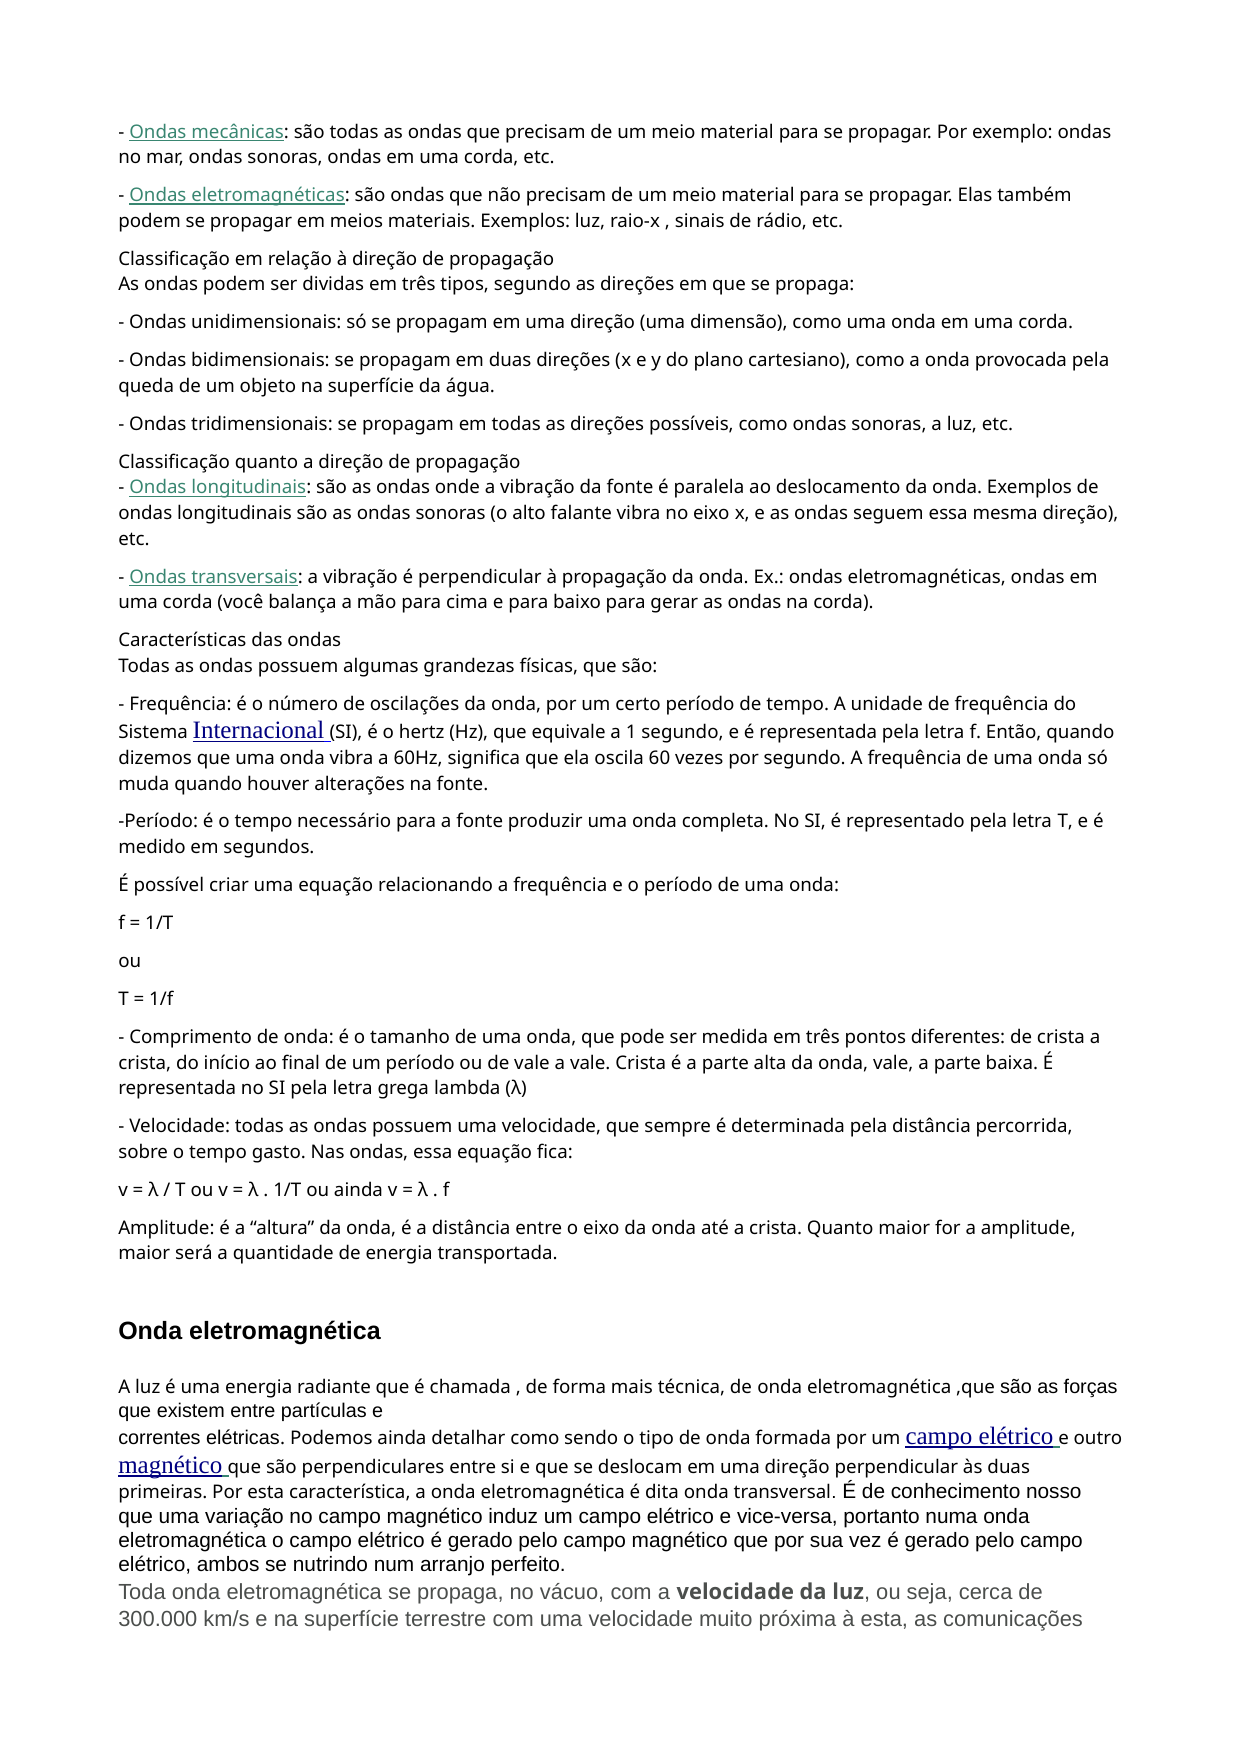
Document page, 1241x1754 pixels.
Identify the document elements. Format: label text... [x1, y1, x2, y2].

text - Frequência: é o número de oscilações da onda, por um certo período de tempo. A unidade de frequência do Sistema Internacional (SI), é o hertz (Hz), que equivale a 1 segundo, e é representada pela letra f. Então, quando dizemos que uma onda vibra a 60Hz, significa que ela oscila 60 vezes por segundo. A frequência de uma onda só muda quando houver alterações na fonte. [118, 690, 1122, 795]
text correntes elétricas. Podemos ainda detalhar como sendo o tipo de onda formada por um campo elétrico e outro magnético que são perpendiculares entre si e que se deslocam em uma direção perpendicular às duas primeiras. Por esta característica, a onda eletromagnética é dita onda transversal. É de conhecimento nosso que uma variação no campo magnético induz um campo elétrico e vice-versa, portanto numa onda eletromagnética o campo elétrico é gerado pelo campo magnético que por sua vez é gerado pelo campo elétrico, ambos se nutrindo num arranjo perfeito. [118, 1421, 1122, 1576]
text - Comprimento de onda: é o tamanho de uma onda, que pode ser medida em três pontos diferentes: de crista a crista, do início ao final de um período ou de vale a vale. Crista é a parte alta da onda, vale, a parte baixa. É representada no SI pela letra grega lambda (λ) [118, 1023, 1122, 1100]
text f = 1/T [118, 909, 1122, 935]
text - Ondas bidimensionais: se propagam em duas direções (x e y do plano cartesiano), como a onda provocada pela queda de um objeto na superfície da água. [118, 347, 1122, 398]
text Classificação quanto a direção de propagação - Ondas longitudinais: são as ondas onde a vibração da fonte é paralela ao deslocamento da onda. Exemplos de ondas longitudinais são as ondas sonoras (o alto falante vibra no eixo x, e as ondas seguem essa mesma direção), etc. [118, 448, 1122, 550]
text - Velocidade: todas as ondas possuem uma velocidade, que sempre é determinada pela distância percorrida, sobre o tempo gasto. Nas ondas, essa equação fica: [118, 1112, 1122, 1163]
text - Ondas eletromagnéticas: são ondas que não precisam de um meio material para se propagar. Elas também podem se propagar em meios materiais. Exemplos: luz, raio-x , sinais de rádio, etc. [118, 182, 1122, 233]
text - Ondas tridimensionais: se propagam em todas as direções possíveis, como ondas sonoras, a luz, etc. [118, 410, 1122, 436]
text A luz é uma energia radiante que é chamada , de forma mais técnica, de onda eletromagnética ,que são as forças que existem entre partículas e [118, 1373, 1122, 1421]
text Toda onda eletromagnética se propaga, no vácuo, com a velocidade da luz, ou seja, cerca de 300.000 km/s e na superfície terrestre com uma velocidade muito próxima à esta, as comunicações [118, 1576, 1122, 1631]
text v = λ / T ou v = λ . 1/T ou ainda v = λ . f [118, 1176, 1122, 1202]
text Características das ondas Todas as ondas possuem algumas grandezas físicas, que são: [118, 626, 1122, 677]
text - Ondas transversais: a vibração é perpendicular à propagação da onda. Ex.: ondas eletromagnéticas, ondas em uma corda (você balança a mão para cima e para baixo para gerar as ondas na corda). [118, 563, 1122, 614]
text ou [118, 947, 1122, 973]
text Onda eletromagnética [118, 1316, 1122, 1344]
text Amplitude: é a “altura” da onda, é a distância entre o eixo da onda até a crista. Quanto maior for a amplitude, maior será a quantidade de energia transportada. [118, 1214, 1122, 1265]
text Classificação em relação à direção de propagação As ondas podem ser dividas em três tipos, segundo as direções em que se propaga: [118, 245, 1122, 296]
text T = 1/f [118, 985, 1122, 1011]
text É possível criar uma equação relacionando a frequência e o período de uma onda: [118, 871, 1122, 897]
text -Período: é o tempo necessário para a fonte produzir uma onda completa. No SI, é representado pela letra T, e é medido em segundos. [118, 808, 1122, 859]
text - Ondas mecânicas: são todas as ondas que precisam de um meio material para se propagar. Por exemplo: ondas no mar, ondas sonoras, ondas em uma corda, etc. [118, 118, 1122, 169]
text - Ondas unidimensionais: só se propagam em uma direção (uma dimensão), como uma onda em uma corda. [118, 309, 1122, 334]
